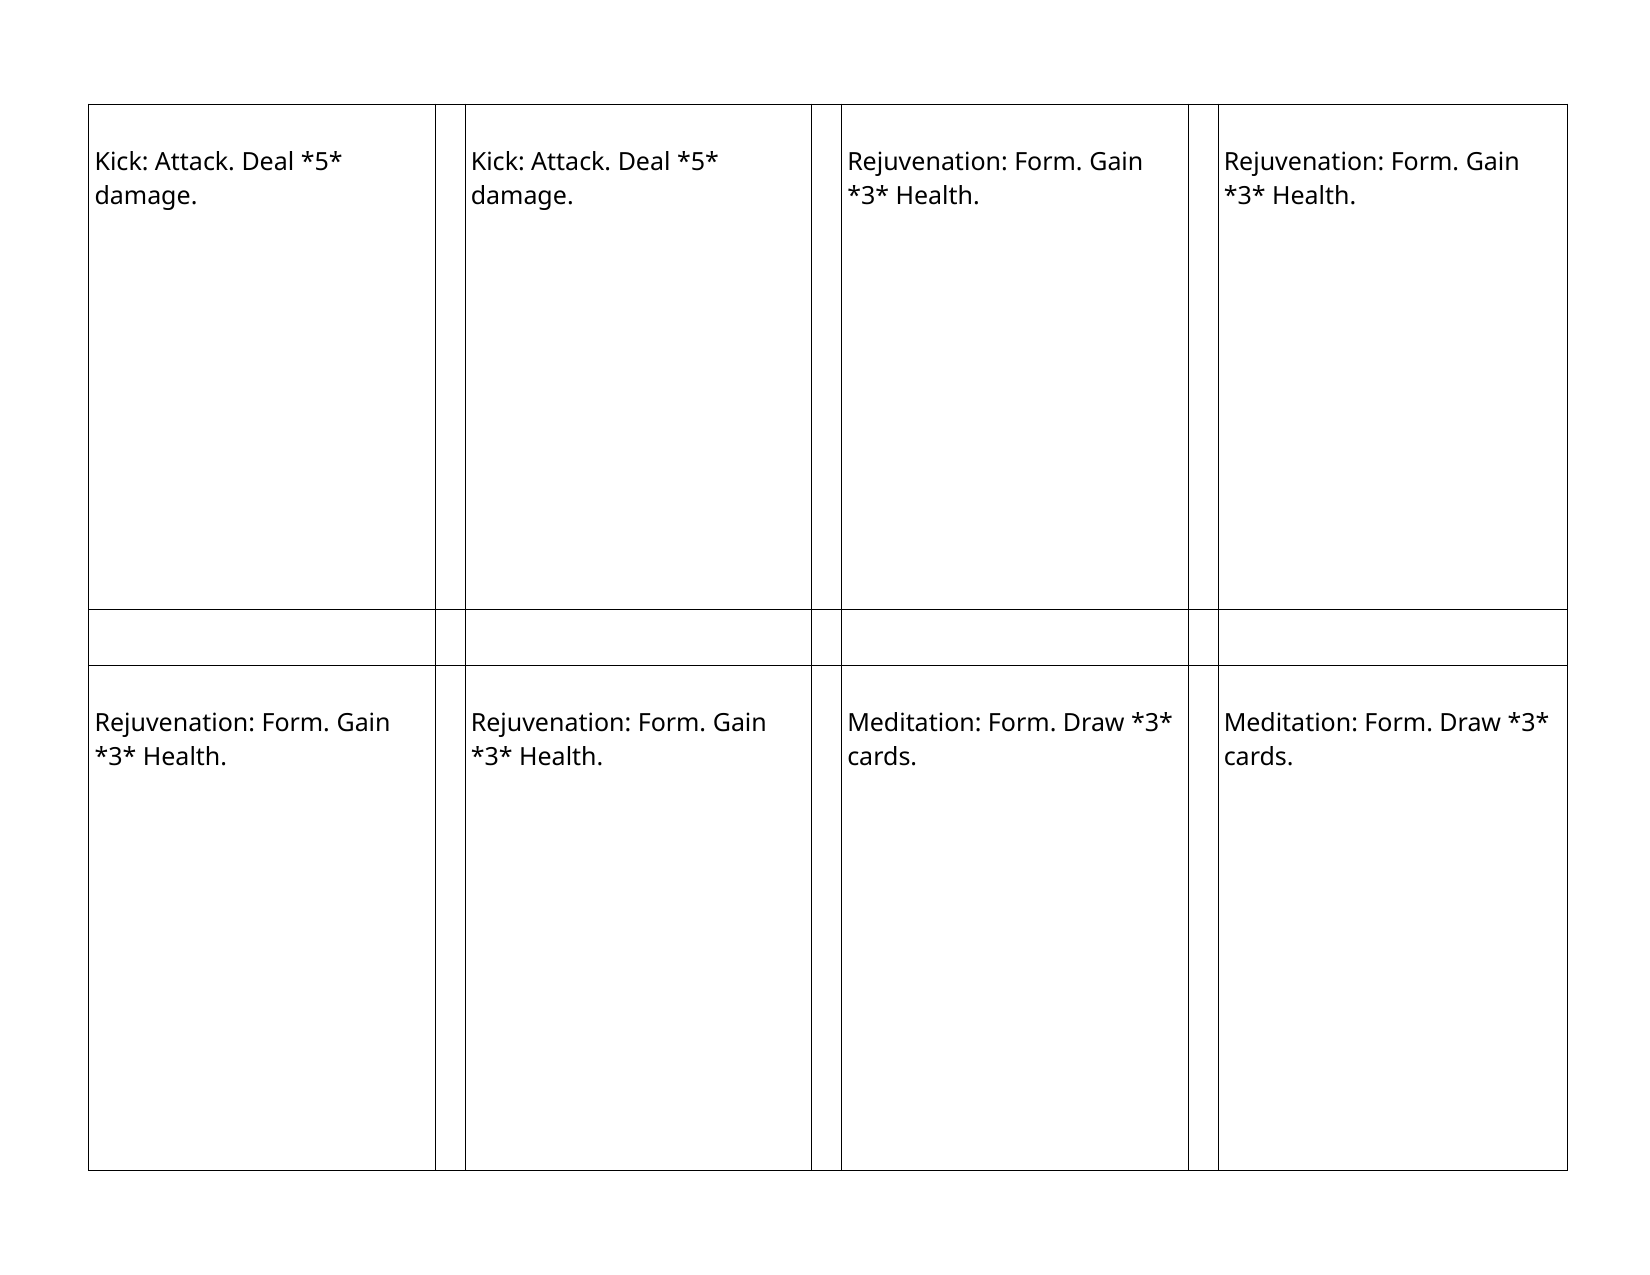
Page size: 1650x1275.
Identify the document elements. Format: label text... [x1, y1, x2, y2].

table_cell [466, 610, 811, 664]
table_cell [1189, 610, 1218, 664]
table_cell [1219, 610, 1567, 664]
table_cell [1189, 666, 1218, 1170]
table_header Rejuvenation: Form. Gain *3* Health. [842, 105, 1188, 609]
table_cell [842, 610, 1188, 664]
table_header Kick: Attack. Deal *5* damage. [89, 105, 435, 609]
table_header Rejuvenation: Form. Gain *3* Health. [1219, 105, 1567, 609]
table_header [812, 105, 841, 609]
table_header Kick: Attack. Deal *5* damage. [466, 105, 811, 609]
table_cell [812, 666, 841, 1170]
table_cell Meditation: Form. Draw *3* cards. [1219, 666, 1567, 1170]
table_cell [436, 666, 465, 1170]
table_cell [436, 610, 465, 664]
table_cell [89, 610, 435, 664]
table_cell Rejuvenation: Form. Gain *3* Health. [89, 666, 435, 1170]
table_header [1189, 105, 1218, 609]
table_header [436, 105, 465, 609]
table_cell Rejuvenation: Form. Gain *3* Health. [466, 666, 811, 1170]
table_cell Meditation: Form. Draw *3* cards. [842, 666, 1188, 1170]
table_cell [812, 610, 841, 664]
